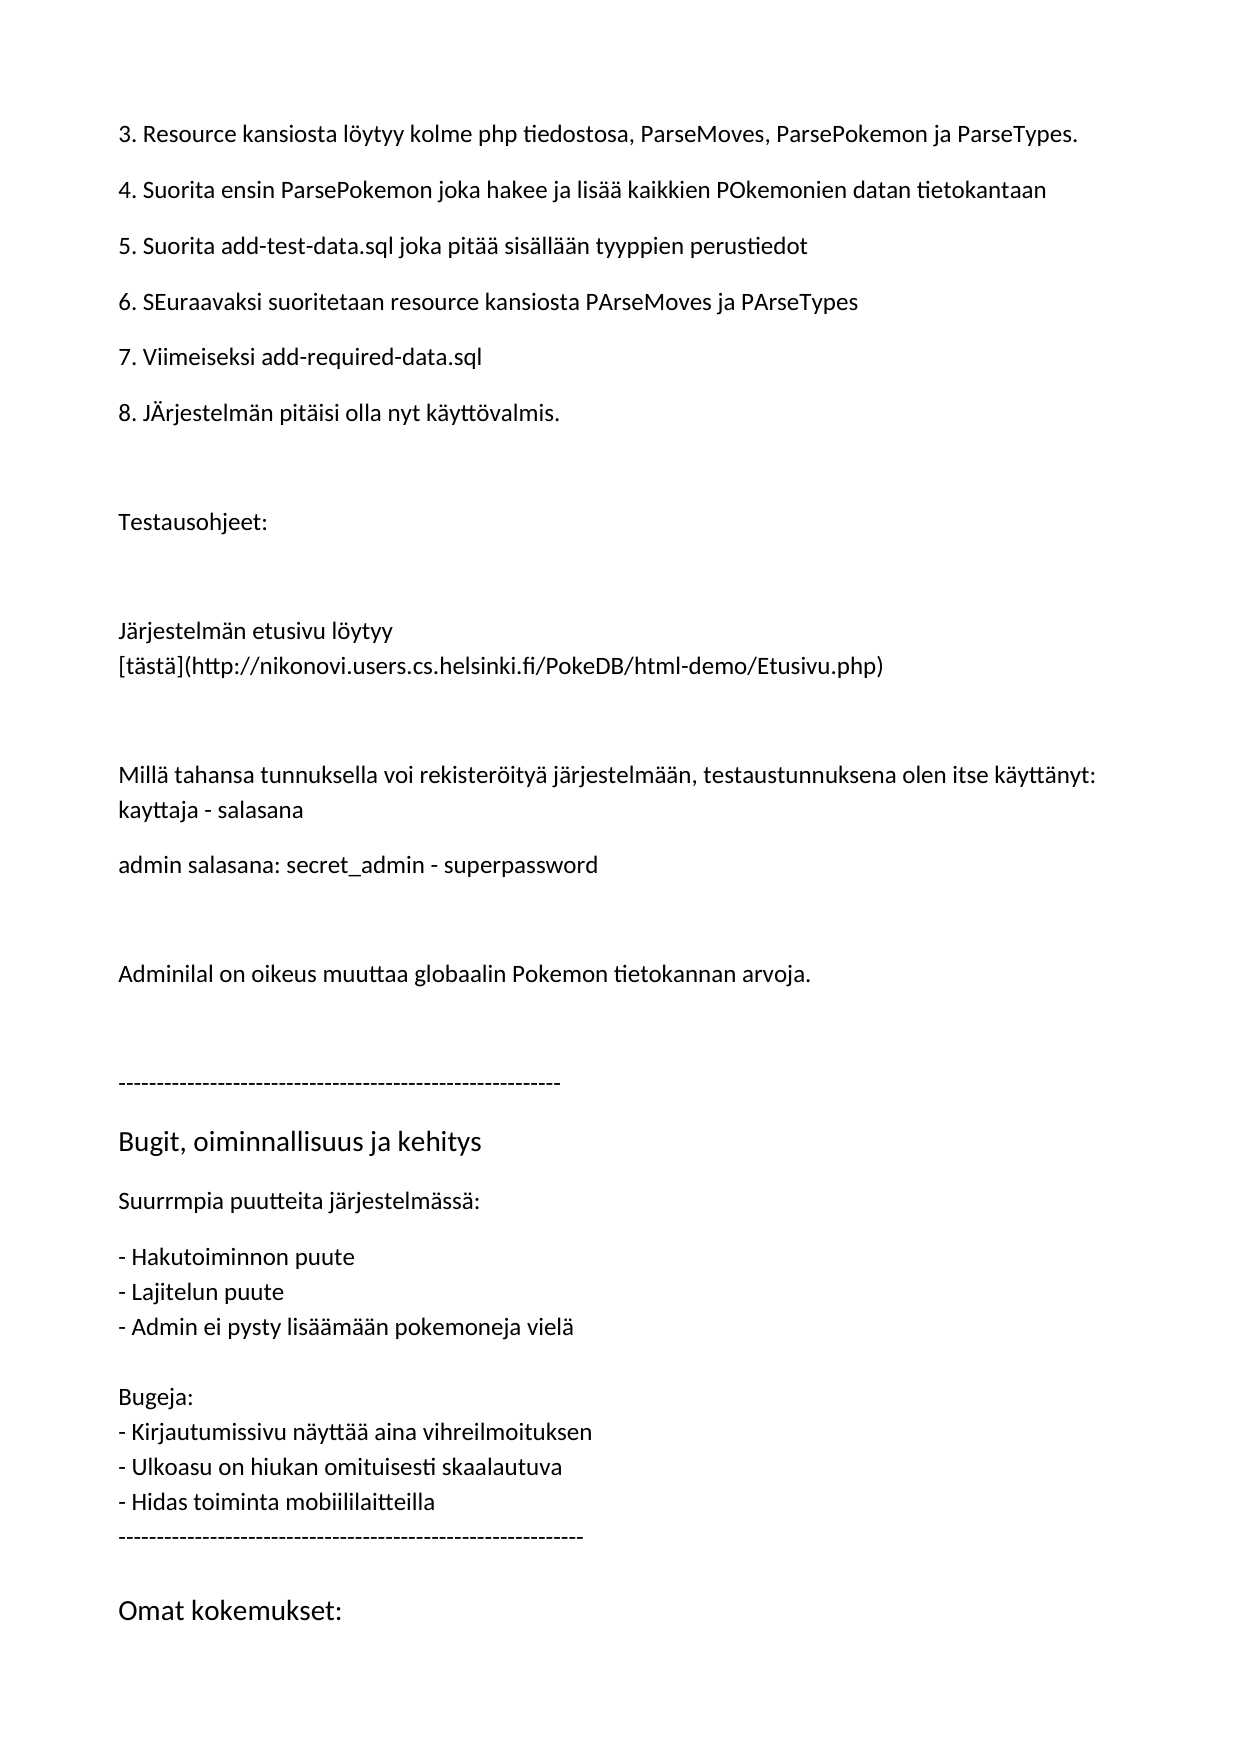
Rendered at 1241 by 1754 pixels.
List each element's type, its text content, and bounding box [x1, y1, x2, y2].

text 6. SEuraavaksi suoritetaan resource kansiosta PArseMoves ja PArseTypes [118, 286, 1122, 316]
text Järjestelmän etusivu löytyy [tästä](http://nikonovi.users.cs.helsinki.fi/PokeDB/html-demo/Etusivu.php) [118, 615, 1122, 681]
text - Hakutoiminnon puute - Lajitelun puute - Admin ei pysty lisäämään pokemoneja vielä Bugeja: - Kirjautumissivu näyttää aina vihreilmoituksen - Ulkoasu on hiukan omituisesti skaalautuva - Hidas toiminta mobiililaitteilla ------------------------------------------------------------- Omat kokemukset: [118, 1241, 1122, 1627]
text 7. Viimeiseksi add-required-data.sql [118, 341, 1122, 372]
text 3. Resource kansiosta löytyy kolme php tiedostosa, ParseMoves, ParsePokemon ja ParseTypes. [118, 118, 1122, 149]
text Suurrmpia puutteita järjestelmässä: [118, 1185, 1122, 1216]
text admin salasana: secret_admin - superpassword [118, 850, 1122, 880]
text 4. Suorita ensin ParsePokemon joka hakee ja lisää kaikkien POkemonien datan tietokantaan [118, 174, 1122, 204]
text 5. Suorita add-test-data.sql joka pitää sisällään tyyppien perustiedot [118, 230, 1122, 260]
text 8. JÄrjestelmän pitäisi olla nyt käyttövalmis. [118, 397, 1122, 428]
text Bugit, oiminnallisuus ja kehitys [118, 1123, 1122, 1159]
text ---------------------------------------------------------- [118, 1067, 1122, 1098]
text Testausohjeet: [118, 506, 1122, 537]
text Millä tahansa tunnuksella voi rekisteröityä järjestelmään, testaustunnuksena olen itse käyttänyt: kayttaja - salasana [118, 759, 1122, 824]
text Adminilal on oikeus muuttaa globaalin Pokemon tietokannan arvoja. [118, 958, 1122, 989]
